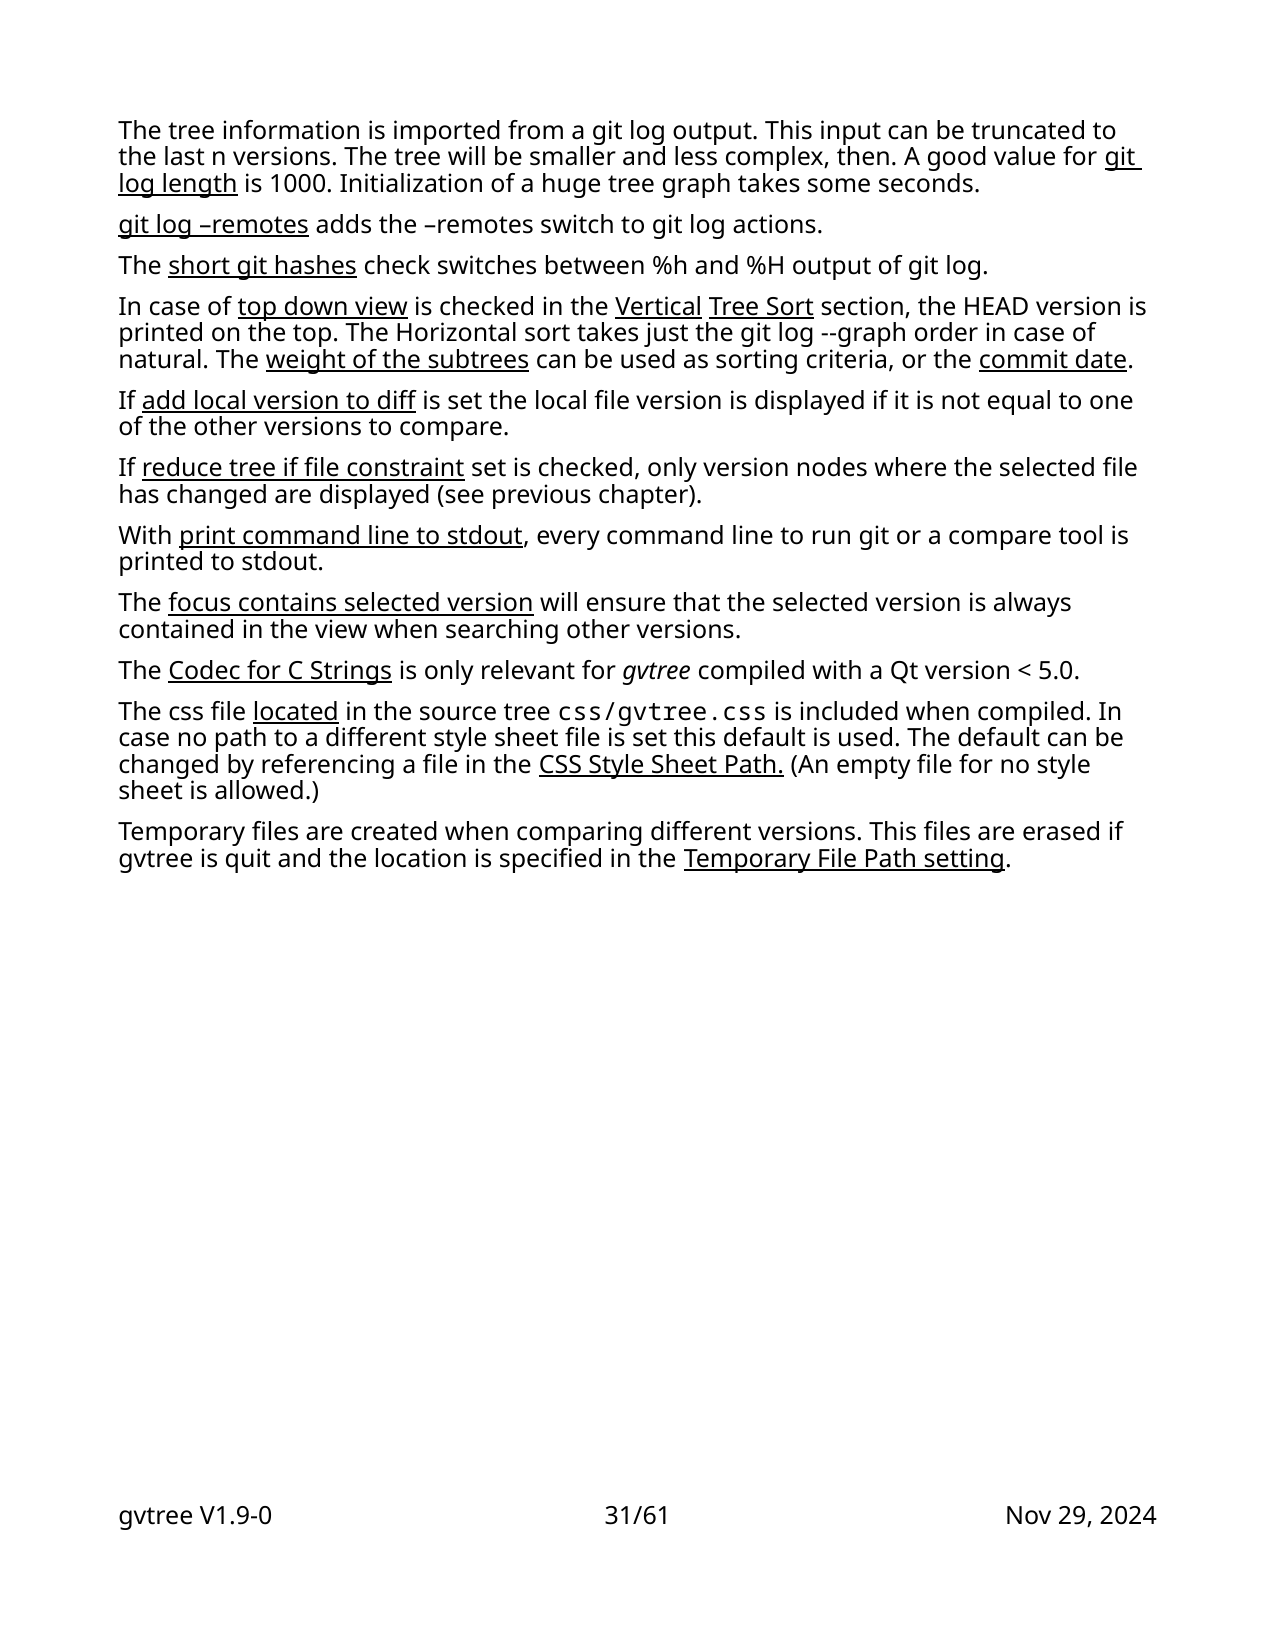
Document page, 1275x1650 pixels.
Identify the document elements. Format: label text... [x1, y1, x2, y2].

text git log –remotes adds the –remotes switch to git log actions. [118, 212, 1157, 238]
text The tree information is imported from a git log output. This input can be truncated to the last n versions. The tree will be smaller and less complex, then. A good value for git log length is 1000. Initialization of a huge tree graph takes some seconds. [118, 118, 1157, 197]
text Temporary files are created when comparing different versions. This files are erased if gvtree is quit and the location is specified in the Temporary File Path setting. [118, 819, 1157, 872]
text The short git hashes check switches between %h and %H output of git log. [118, 253, 1157, 279]
text In case of top down view is checked in the Vertical Tree Sort section, the HEAD version is printed on the top. The Horizontal sort takes just the git log --graph order in case of natural. The weight of the subtrees can be used as sorting criteria, or the commit date. [118, 294, 1157, 373]
text The focus contains selected version will ensure that the selected version is always contained in the view when searching other versions. [118, 591, 1157, 643]
text The Codec for C Strings is only relevant for gvtree compiled with a Qt version < 5.0. [118, 658, 1157, 684]
text The css file located in the source tree css/gvtree.css is included when compiled. In case no path to a different style sheet file is set this default is used. The default can be changed by referencing a file in the CSS Style Sheet Path. (An empty file for no style sheet is allowed.) [118, 699, 1157, 805]
text With print command line to stdout, every command line to run git or a compare tool is printed to stdout. [118, 523, 1157, 576]
text If reduce tree if file constraint set is checked, only version nodes where the selected file has changed are displayed (see previous chapter). [118, 456, 1157, 508]
text If add local version to diff is set the local file version is displayed if it is not equal to one of the other versions to compare. [118, 388, 1157, 441]
